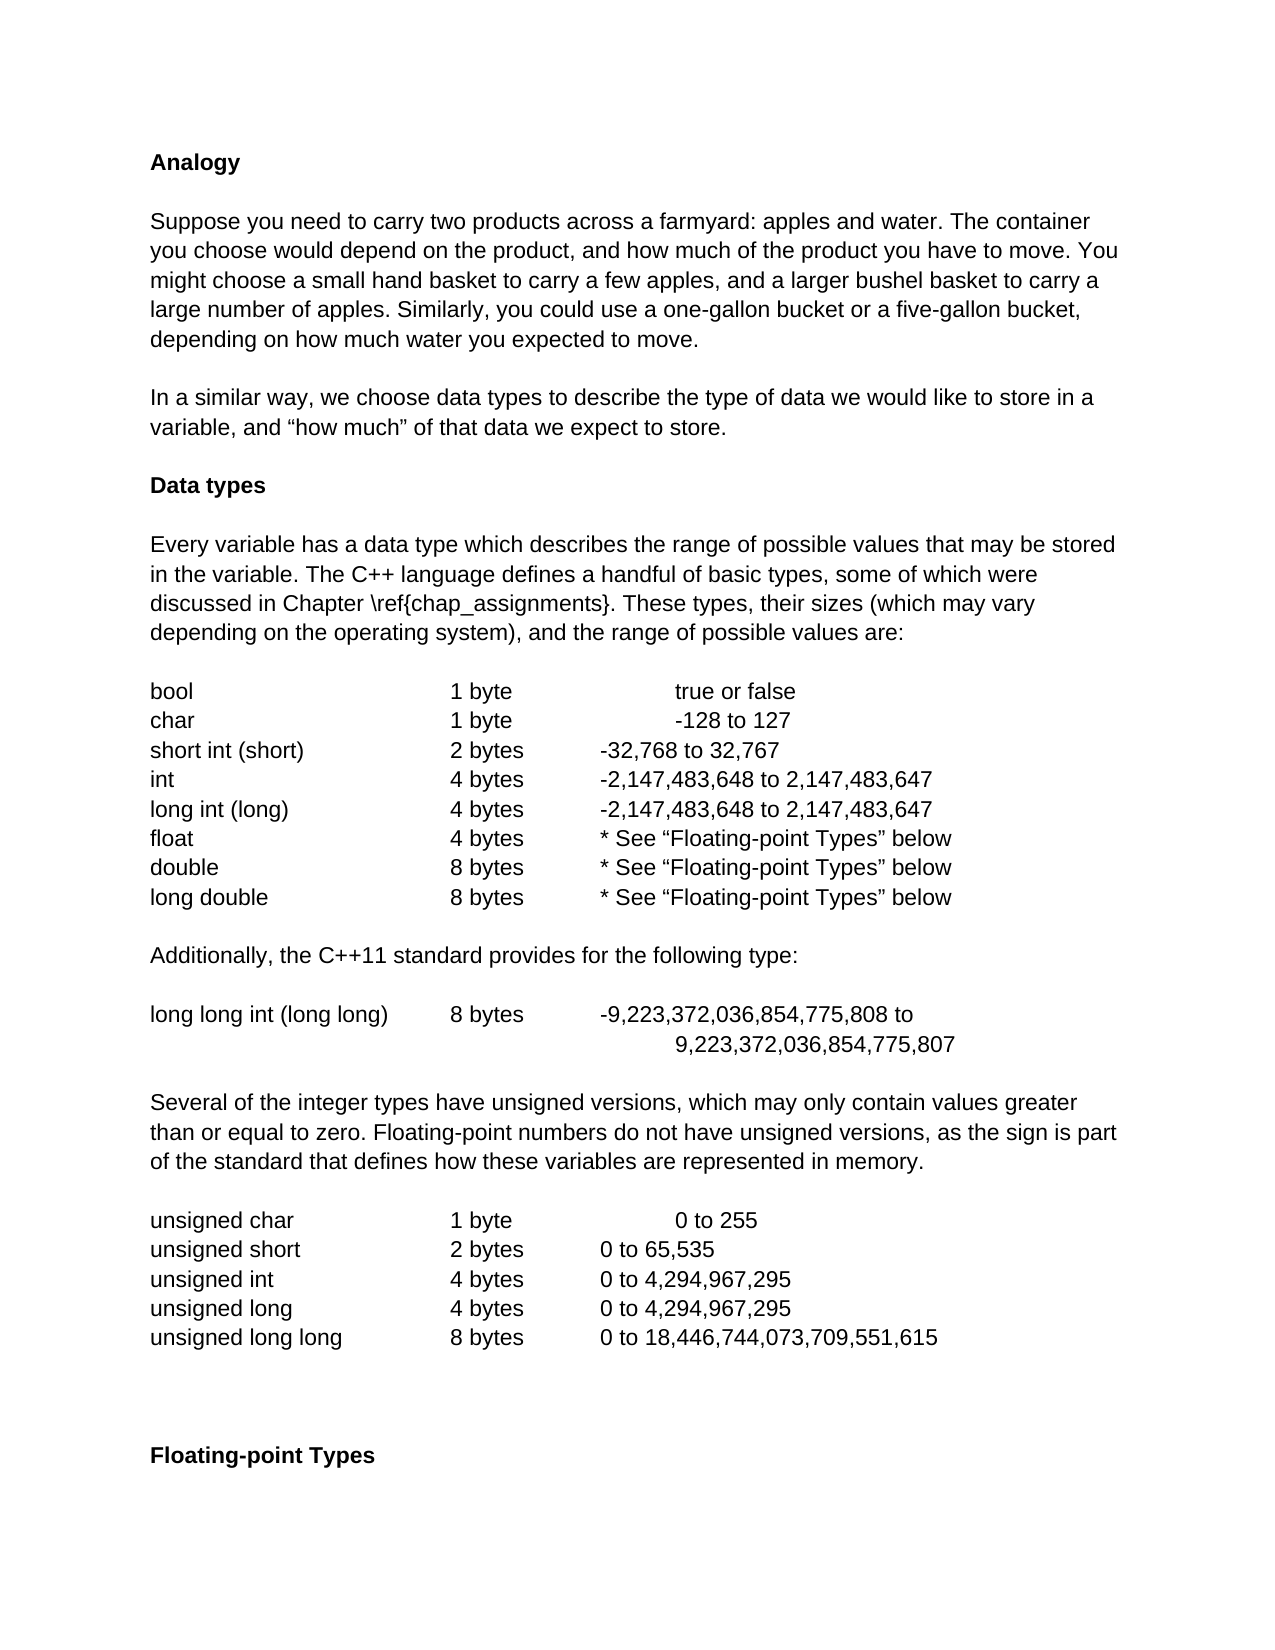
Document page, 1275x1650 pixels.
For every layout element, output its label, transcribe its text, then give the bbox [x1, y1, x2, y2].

text In a similar way, we choose data types to describe the type of data we would like to store in a variable, and “how much” of that data we expect to store. [150, 385, 1125, 440]
text unsigned long 4 bytes 0 to 4,294,967,295 [150, 1296, 1125, 1321]
text long double 8 bytes * See “Floating-point Types” below [150, 884, 1125, 910]
text long long int (long long) 8 bytes -9,223,372,036,854,775,808 to [150, 1002, 1125, 1027]
text unsigned long long 8 bytes 0 to 18,446,744,073,709,551,615 [150, 1325, 1125, 1351]
text unsigned int 4 bytes 0 to 4,294,967,295 [150, 1266, 1125, 1292]
text double 8 bytes * See “Floating-point Types” below [150, 855, 1125, 881]
text unsigned char 1 byte 0 to 255 [150, 1207, 1125, 1233]
text Data types [150, 473, 1125, 499]
text Suppose you need to carry two products across a farmyard: apples and water. The container you choose would depend on the product, and how much of the product you have to move. You might choose a small hand basket to carry a few apples, and a larger bushel basket to carry a large number of apples. Similarly, you could use a one-gallon bucket or a five-gallon bucket, depending on how much water you expected to move. [150, 209, 1125, 352]
text Several of the integer types have unsigned versions, which may only contain values greater than or equal to zero. Floating-point numbers do not have unsigned versions, as the sign is part of the standard that defines how these variables are represented in memory. [150, 1090, 1125, 1174]
text Additionally, the C++11 standard provides for the following type: [150, 943, 1125, 969]
text long int (long) 4 bytes -2,147,483,648 to 2,147,483,647 [150, 796, 1125, 822]
text bool 1 byte true or false [150, 679, 1125, 704]
text char 1 byte -128 to 127 [150, 708, 1125, 734]
text 9,223,372,036,854,775,807 [675, 1031, 1125, 1057]
text short int (short) 2 bytes -32,768 to 32,767 [150, 737, 1125, 763]
text unsigned short 2 bytes 0 to 65,535 [150, 1237, 1125, 1262]
text Floating-point Types [150, 1442, 1125, 1468]
text Every variable has a data type which describes the range of possible values that may be stored in the variable. The C++ language defines a handful of basic types, some of which were discussed in Chapter \ref{chap_assignments}. These types, their sizes (which may vary depending on the operating system), and the range of possible values are: [150, 532, 1125, 646]
text Analogy [150, 150, 1125, 176]
text float 4 bytes * See “Floating-point Types” below [150, 826, 1125, 851]
text int 4 bytes -2,147,483,648 to 2,147,483,647 [150, 767, 1125, 792]
